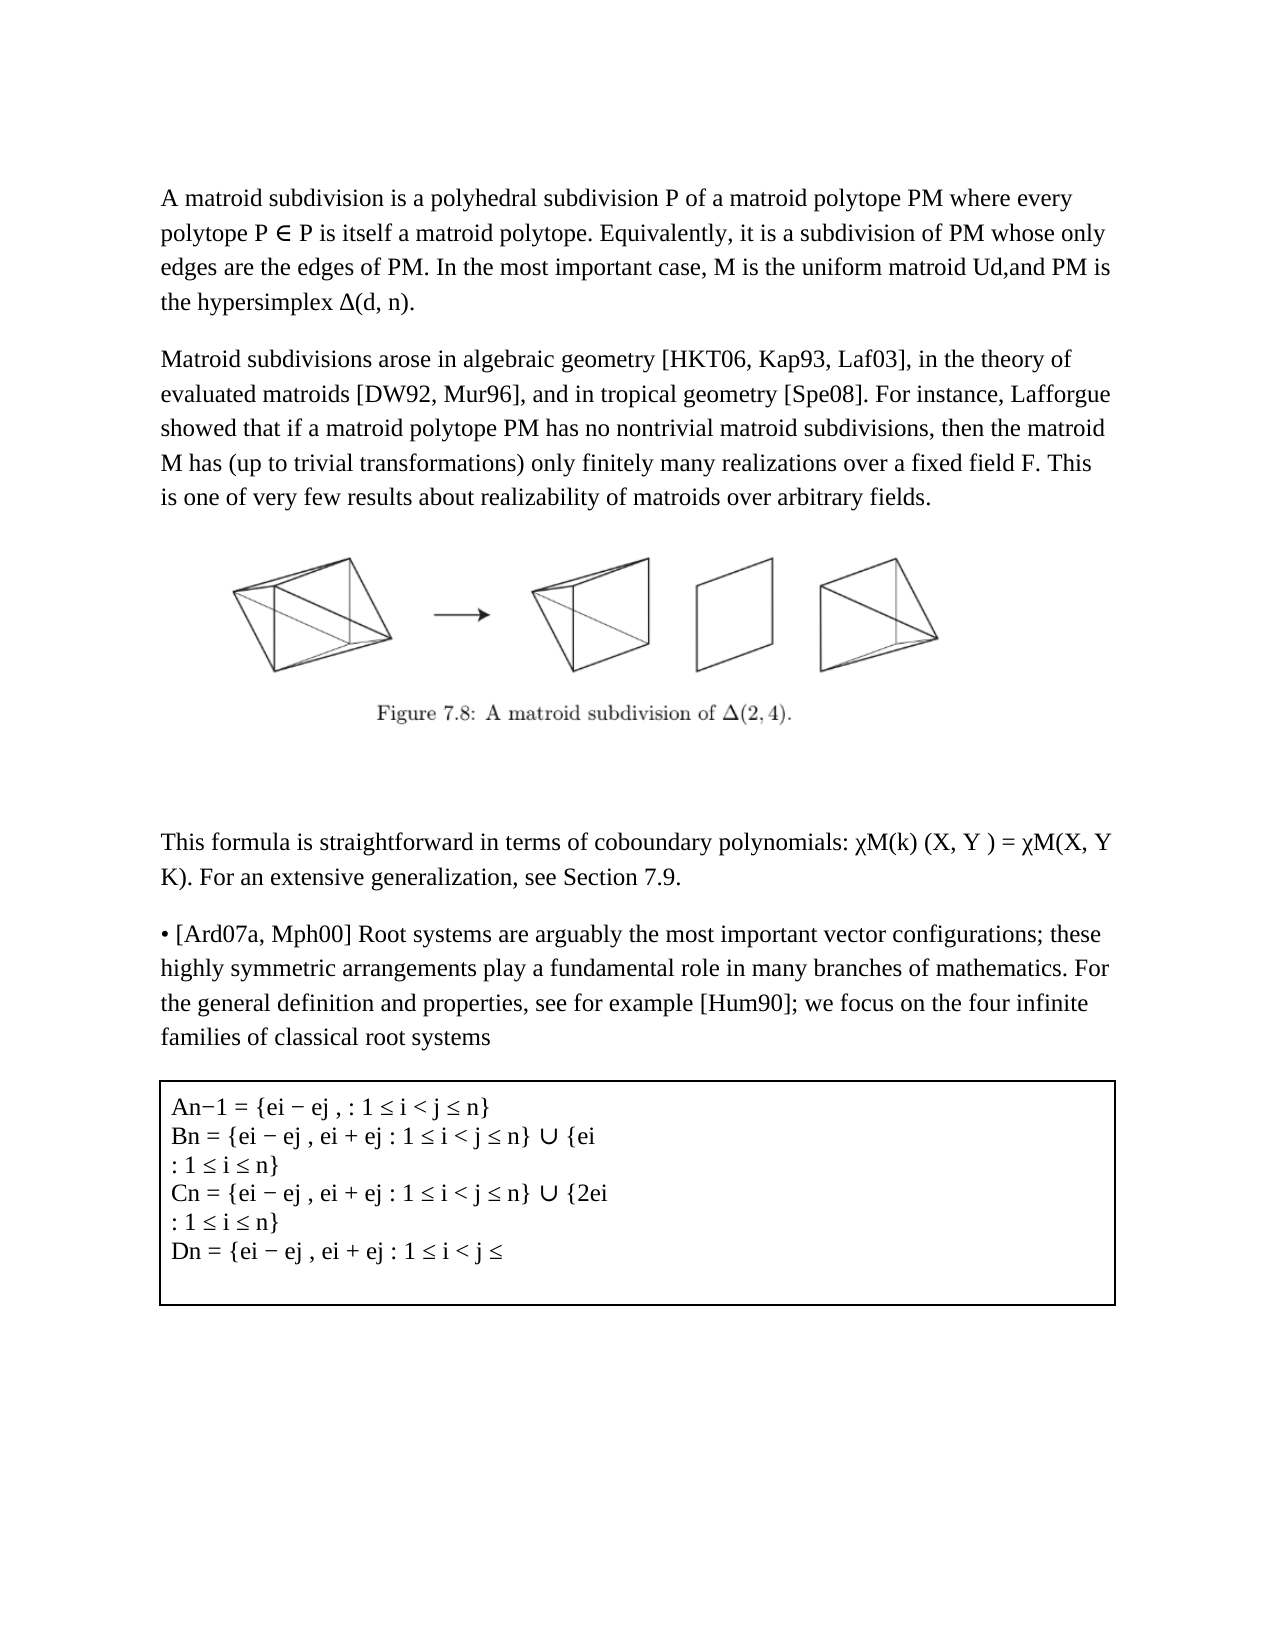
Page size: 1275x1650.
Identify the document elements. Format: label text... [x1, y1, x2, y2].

table_header A matroid subdivision is a polyhedral subdivision P of a matroid polytope PM where every polytope P ∈ P is itself a matroid polytope. Equivalently, it is a subdivision of PM whose only edges are the edges of PM. In the most important case, M is the uniform matroid Ud,and PM is the hypersimplex ∆(d, n). Matroid subdivisions arose in algebraic geometry [HKT06, Kap93, Laf03], in the theory of evaluated matroids [DW92, Mur96], and in tropical geometry [Spe08]. For instance, Lafforgue showed that if a matroid polytope PM has no nontrivial matroid subdivisions, then the matroid M has (up to trivial transformations) only finitely many realizations over a fixed field F. This is one of very few results about realizability of matroids over arbitrary fields. This formula is straightforward in terms of coboundary polynomials: χM(k) (X, Y ) = χM(X, Y K). For an extensive generalization, see Section 7.9. • [Ard07a, Mph00] Root systems are arguably the most important vector configurations; these highly symmetric arrangements play a fundamental role in many branches of mathematics. For the general definition and properties, see for example [Hum90]; we focus on the four infinite families of classical root systems [150, 150, 1125, 1316]
table_header An−1 = {ei − ej , : 1 ≤ i < j ≤ n} Bn = {ei − ej , ei + ej : 1 ≤ i < j ≤ n} ∪ {ei : 1 ≤ i ≤ n} Cn = {ei − ej , ei + ej : 1 ≤ i < j ≤ n} ∪ {2ei : 1 ≤ i ≤ n} Dn = {ei − ej , ei + ej : 1 ≤ i < j ≤ [161, 1082, 1114, 1304]
picture [160, 539, 1114, 742]
